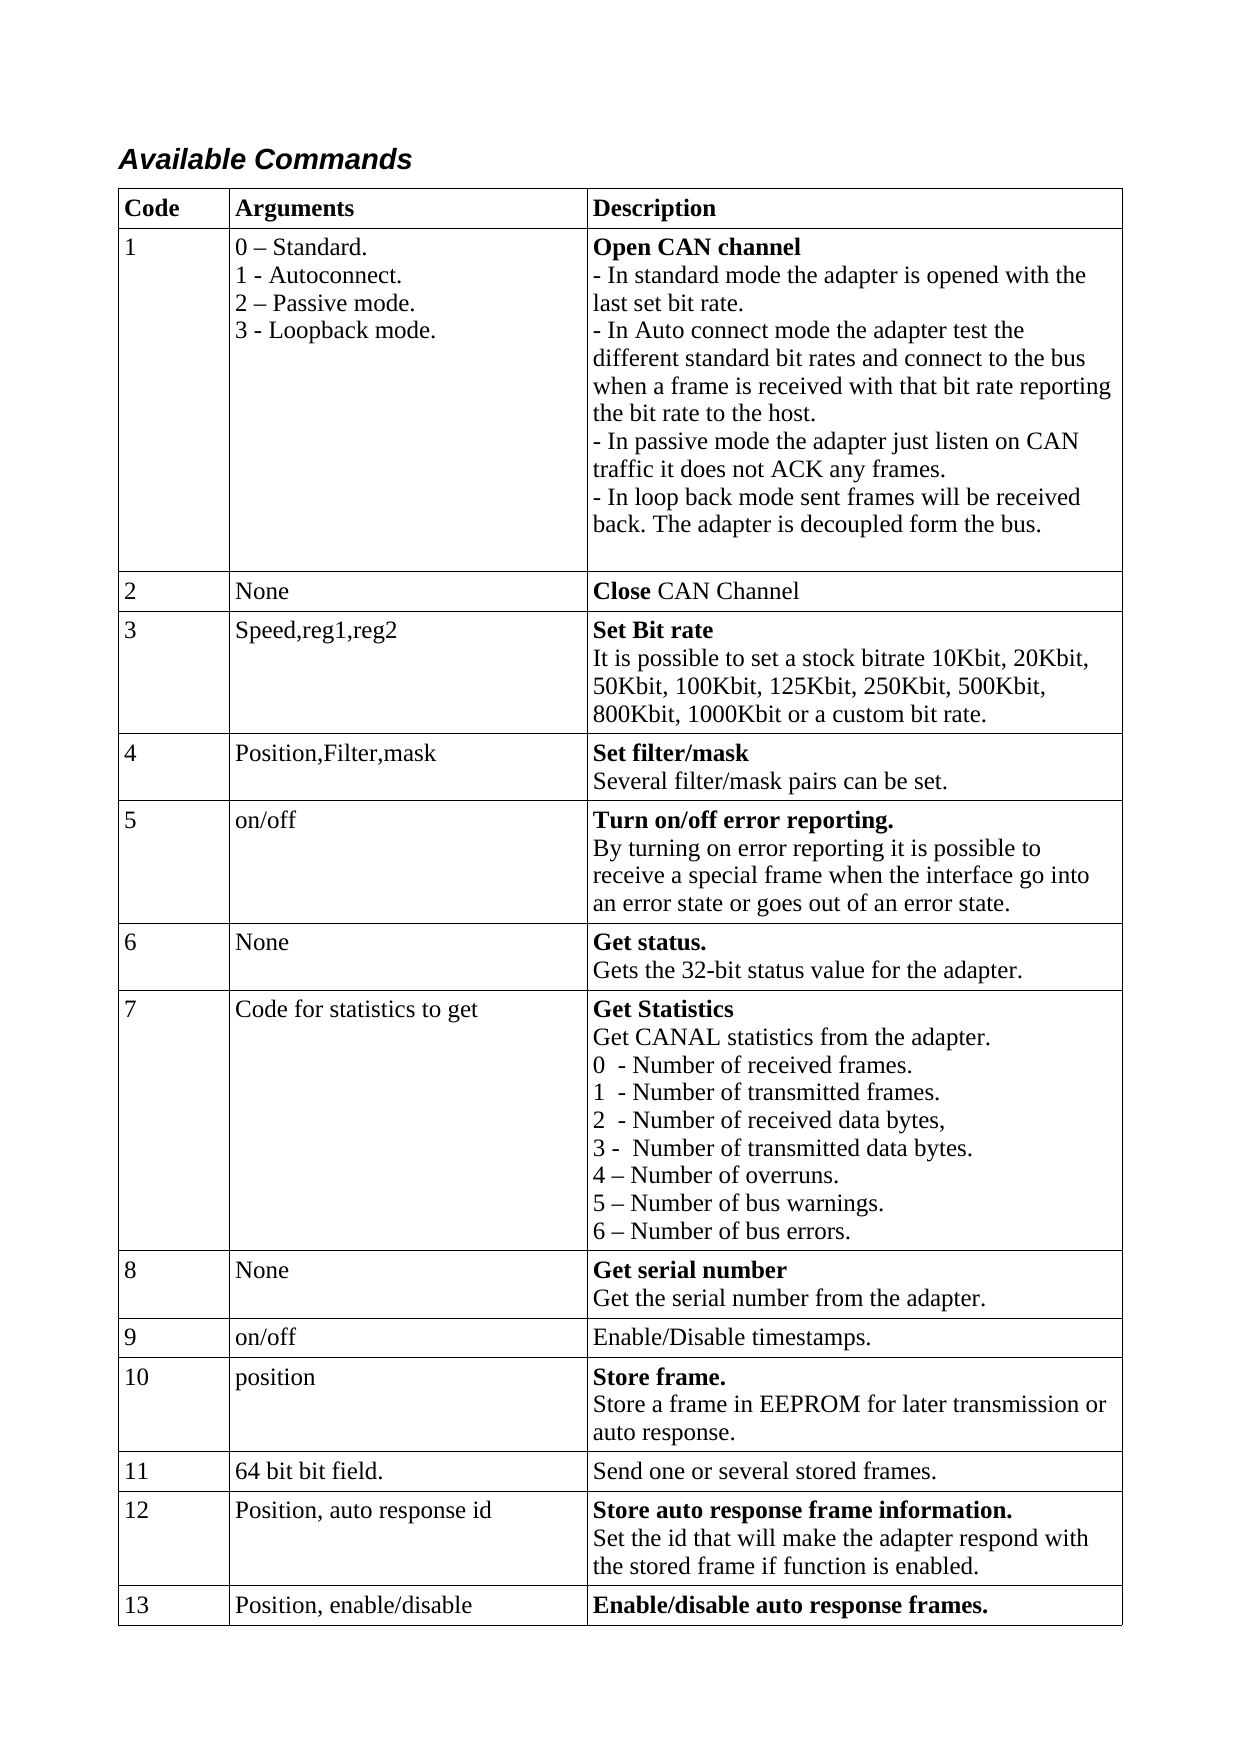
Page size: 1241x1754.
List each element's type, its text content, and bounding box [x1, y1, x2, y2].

table_header Arguments [230, 189, 587, 228]
table_cell on/off [230, 1319, 587, 1357]
table_cell Code for statistics to get [230, 991, 587, 1250]
table_cell position [230, 1358, 587, 1451]
table_cell Store auto response frame information. Set the id that will make the adapter respond with the stored frame if function is enabled. [588, 1492, 1122, 1585]
table_cell Speed,reg1,reg2 [230, 612, 587, 733]
table_cell 13 [119, 1586, 229, 1625]
table_cell Open CAN channel - In standard mode the adapter is opened with the last set bit rate. - In Auto connect mode the adapter test the different standard bit rates and connect to the bus when a frame is received with that bit rate reporting the bit rate to the host. - In passive mode the adapter just listen on CAN traffic it does not ACK any frames. - In loop back mode sent frames will be received back. The adapter is decoupled form the bus. [588, 229, 1122, 571]
table_header Description [588, 189, 1122, 228]
subtitle Available Commands [118, 143, 1122, 176]
table_cell Position,Filter,mask [230, 734, 587, 800]
table_cell 0 – Standard. 1 - Autoconnect. 2 – Passive mode. 3 - Loopback mode. [230, 229, 587, 571]
table_cell 6 [119, 924, 229, 990]
table_cell 1 [119, 229, 229, 571]
table_cell 9 [119, 1319, 229, 1357]
table_cell 64 bit bit field. [230, 1452, 587, 1491]
table_cell Set filter/mask Several filter/mask pairs can be set. [588, 734, 1122, 800]
table_cell Position, auto response id [230, 1492, 587, 1585]
table_cell 11 [119, 1452, 229, 1491]
table_cell Store frame. Store a frame in EEPROM for later transmission or auto response. [588, 1358, 1122, 1451]
table_cell Set Bit rate It is possible to set a stock bitrate 10Kbit, 20Kbit, 50Kbit, 100Kbit, 125Kbit, 250Kbit, 500Kbit, 800Kbit, 1000Kbit or a custom bit rate. [588, 612, 1122, 733]
table_cell 3 [119, 612, 229, 733]
table_cell Send one or several stored frames. [588, 1452, 1122, 1491]
table_cell 10 [119, 1358, 229, 1451]
table_cell Position, enable/disable [230, 1586, 587, 1625]
table_cell 12 [119, 1492, 229, 1585]
table_cell None [230, 572, 587, 611]
table_header Code [119, 189, 229, 228]
table_cell Get Statistics Get CANAL statistics from the adapter. 0 - Number of received frames. 1 - Number of transmitted frames. 2 - Number of received data bytes, 3 - Number of transmitted data bytes. 4 – Number of overruns. 5 – Number of bus warnings. 6 – Number of bus errors. [588, 991, 1122, 1250]
table_cell 4 [119, 734, 229, 800]
table_cell 7 [119, 991, 229, 1250]
table_cell Get status. Gets the 32-bit status value for the adapter. [588, 924, 1122, 990]
table_cell None [230, 924, 587, 990]
table_cell Get serial number Get the serial number from the adapter. [588, 1251, 1122, 1318]
table_cell Turn on/off error reporting. By turning on error reporting it is possible to receive a special frame when the interface go into an error state or goes out of an error state. [588, 801, 1122, 923]
table_cell Close CAN Channel [588, 572, 1122, 611]
table_cell None [230, 1251, 587, 1318]
table_cell on/off [230, 801, 587, 923]
table_cell Enable/disable auto response frames. [588, 1586, 1122, 1625]
table_cell 5 [119, 801, 229, 923]
table_cell 8 [119, 1251, 229, 1318]
table_cell Enable/Disable timestamps. [588, 1319, 1122, 1357]
table_cell 2 [119, 572, 229, 611]
